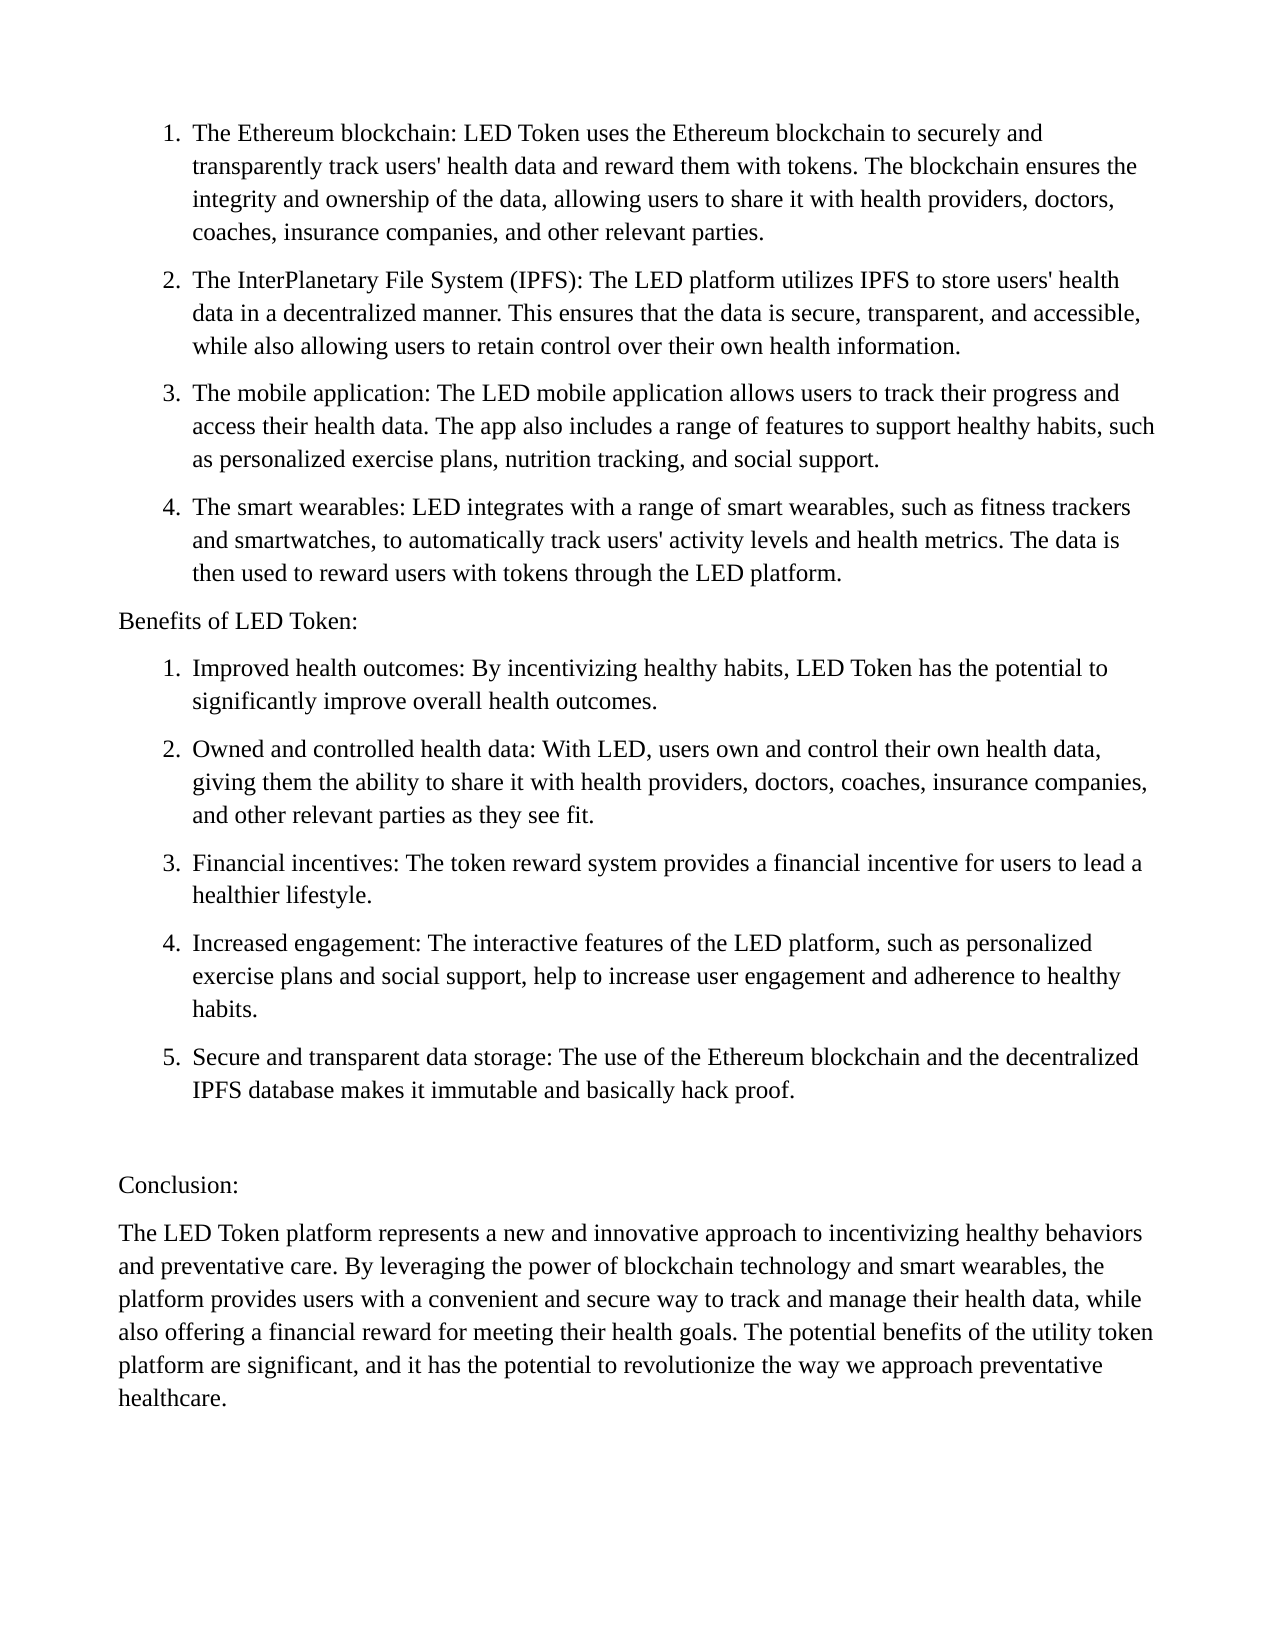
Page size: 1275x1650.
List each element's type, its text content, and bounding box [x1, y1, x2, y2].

list The Ethereum blockchain: LED Token uses the Ethereum blockchain to securely and transparently track users' health data and reward them with tokens. The blockchain ensures the integrity and ownership of the data, allowing users to share it with health providers, doctors, coaches, insurance companies, and other relevant parties. [162, 118, 1157, 246]
list Improved health outcomes: By incentivizing healthy habits, LED Token has the potential to significantly improve overall health outcomes. [162, 653, 1157, 715]
text Benefits of LED Token: [118, 606, 1157, 634]
list The InterPlanetary File System (IPFS): The LED platform utilizes IPFS to store users' health data in a decentralized manner. This ensures that the data is secure, transparent, and accessible, while also allowing users to retain control over their own health information. [162, 265, 1157, 359]
list Secure and transparent data storage: The use of the Ethereum blockchain and the decentralized IPFS database makes it immutable and basically hack proof. [162, 1042, 1157, 1104]
list The smart wearables: LED integrates with a range of smart wearables, such as fitness trackers and smartwatches, to automatically track users' activity levels and health metrics. The data is then used to reward users with tokens through the LED platform. [162, 492, 1157, 587]
list Increased engagement: The interactive features of the LED platform, such as personalized exercise plans and social support, help to increase user engagement and adherence to healthy habits. [162, 928, 1157, 1023]
list The mobile application: The LED mobile application allows users to track their progress and access their health data. The app also includes a range of features to support healthy habits, such as personalized exercise plans, nutrition tracking, and social support. [162, 378, 1157, 473]
text Conclusion: [118, 1170, 1157, 1199]
list Owned and controlled health data: With LED, users own and control their own health data, giving them the ability to share it with health providers, doctors, coaches, insurance companies, and other relevant parties as they see fit. [162, 734, 1157, 829]
list Financial incentives: The token reward system provides a financial incentive for users to lead a healthier lifestyle. [162, 848, 1157, 909]
text The LED Token platform represents a new and innovative approach to incentivizing healthy behaviors and preventative care. By leveraging the power of blockchain technology and smart wearables, the platform provides users with a convenient and secure way to track and manage their health data, while also offering a financial reward for meeting their health goals. The potential benefits of the utility token platform are significant, and it has the potential to revolutionize the way we approach preventative healthcare. [118, 1218, 1157, 1412]
